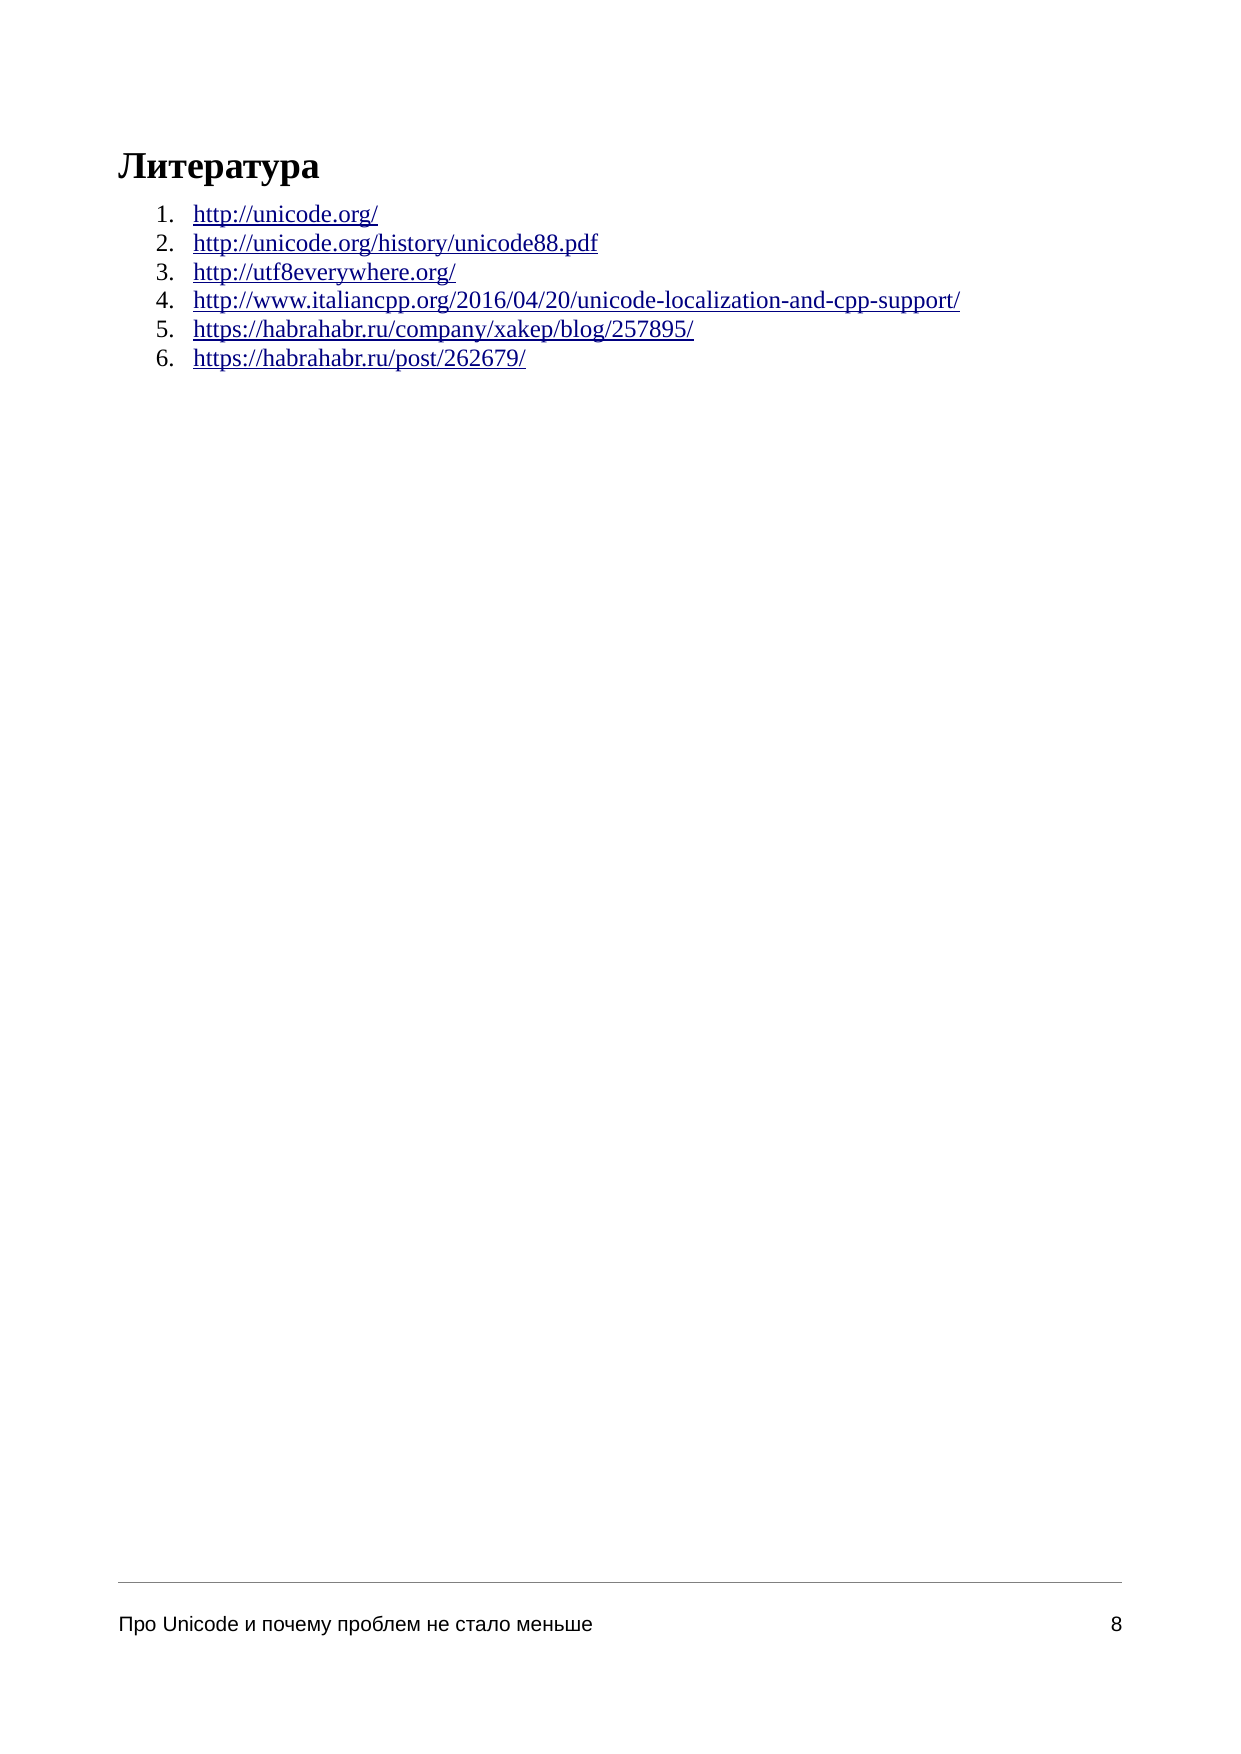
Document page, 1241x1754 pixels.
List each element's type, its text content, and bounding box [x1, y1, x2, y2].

list https://habrahabr.ru/post/262679/ [156, 343, 1122, 372]
list https://habrahabr.ru/company/xakep/blog/257895/ [156, 314, 1122, 343]
list http://www.italiancpp.org/2016/04/20/unicode-localization-and-cpp-support/ [156, 286, 1122, 314]
subtitle Литература [118, 143, 1122, 187]
list http://utf8everywhere.org/ [156, 257, 1122, 286]
list http://unicode.org/ [156, 199, 1122, 228]
list http://unicode.org/history/unicode88.pdf [156, 228, 1122, 257]
